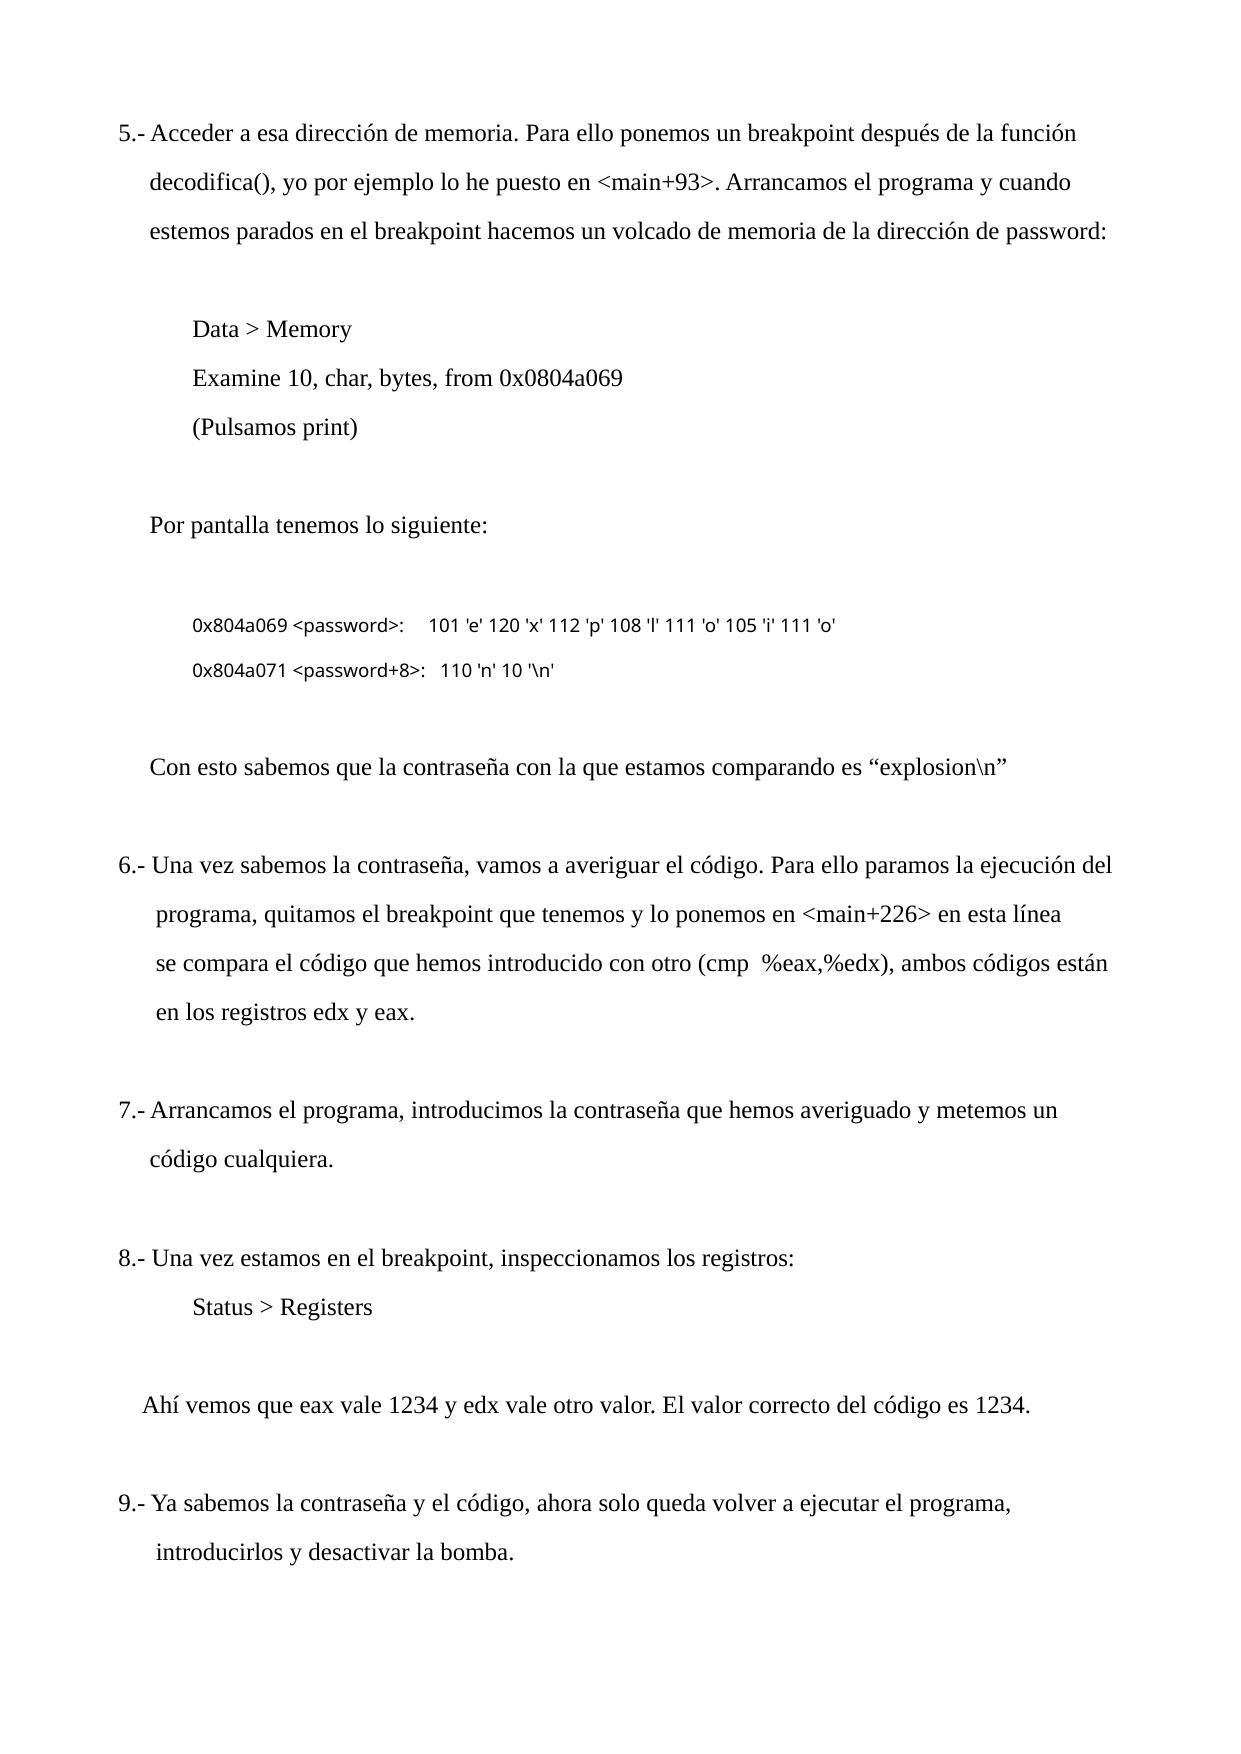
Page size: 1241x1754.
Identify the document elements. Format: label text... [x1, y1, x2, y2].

text 6.- Una vez sabemos la contraseña, vamos a averiguar el código. Para ello paramos la ejecución del [118, 850, 1122, 879]
text 0x804a069 <password>: 101 'e' 120 'x' 112 'p' 108 'l' 111 'o' 105 'i' 111 'o' [118, 609, 1122, 637]
text en los registros edx y eax. [118, 997, 1122, 1026]
text 5.- Acceder a esa dirección de memoria. Para ello ponemos un breakpoint después de la función [118, 118, 1122, 147]
text 0x804a071 <password+8>: 110 'n' 10 '\n' [118, 658, 1122, 683]
text Data > Memory [118, 314, 1122, 343]
text Por pantalla tenemos lo siguiente: [118, 511, 1122, 539]
text Status > Registers [118, 1292, 1122, 1321]
text estemos parados en el breakpoint hacemos un volcado de memoria de la dirección de password: [118, 216, 1122, 245]
text programa, quitamos el breakpoint que tenemos y lo ponemos en <main+226> en esta línea [118, 899, 1122, 928]
text 8.- Una vez estamos en el breakpoint, inspeccionamos los registros: [118, 1243, 1122, 1271]
text Con esto sabemos que la contraseña con la que estamos comparando es “explosion\n” [118, 752, 1122, 781]
text introducirlos y desactivar la bomba. [118, 1537, 1122, 1566]
text Examine 10, char, bytes, from 0x0804a069 [118, 363, 1122, 392]
text decodifica(), yo por ejemplo lo he puesto en <main+93>. Arrancamos el programa y cuando [118, 167, 1122, 196]
text 7.- Arrancamos el programa, introducimos la contraseña que hemos averiguado y metemos un [118, 1096, 1122, 1124]
text código cualquiera. [118, 1144, 1122, 1173]
text 9.- Ya sabemos la contraseña y el código, ahora solo queda volver a ejecutar el programa, [118, 1488, 1122, 1517]
text se compara el código que hemos introducido con otro (cmp %eax,%edx), ambos códigos están [118, 948, 1122, 977]
text Ahí vemos que eax vale 1234 y edx vale otro valor. El valor correcto del código es 1234. [118, 1390, 1122, 1419]
text (Pulsamos print) [118, 412, 1122, 441]
